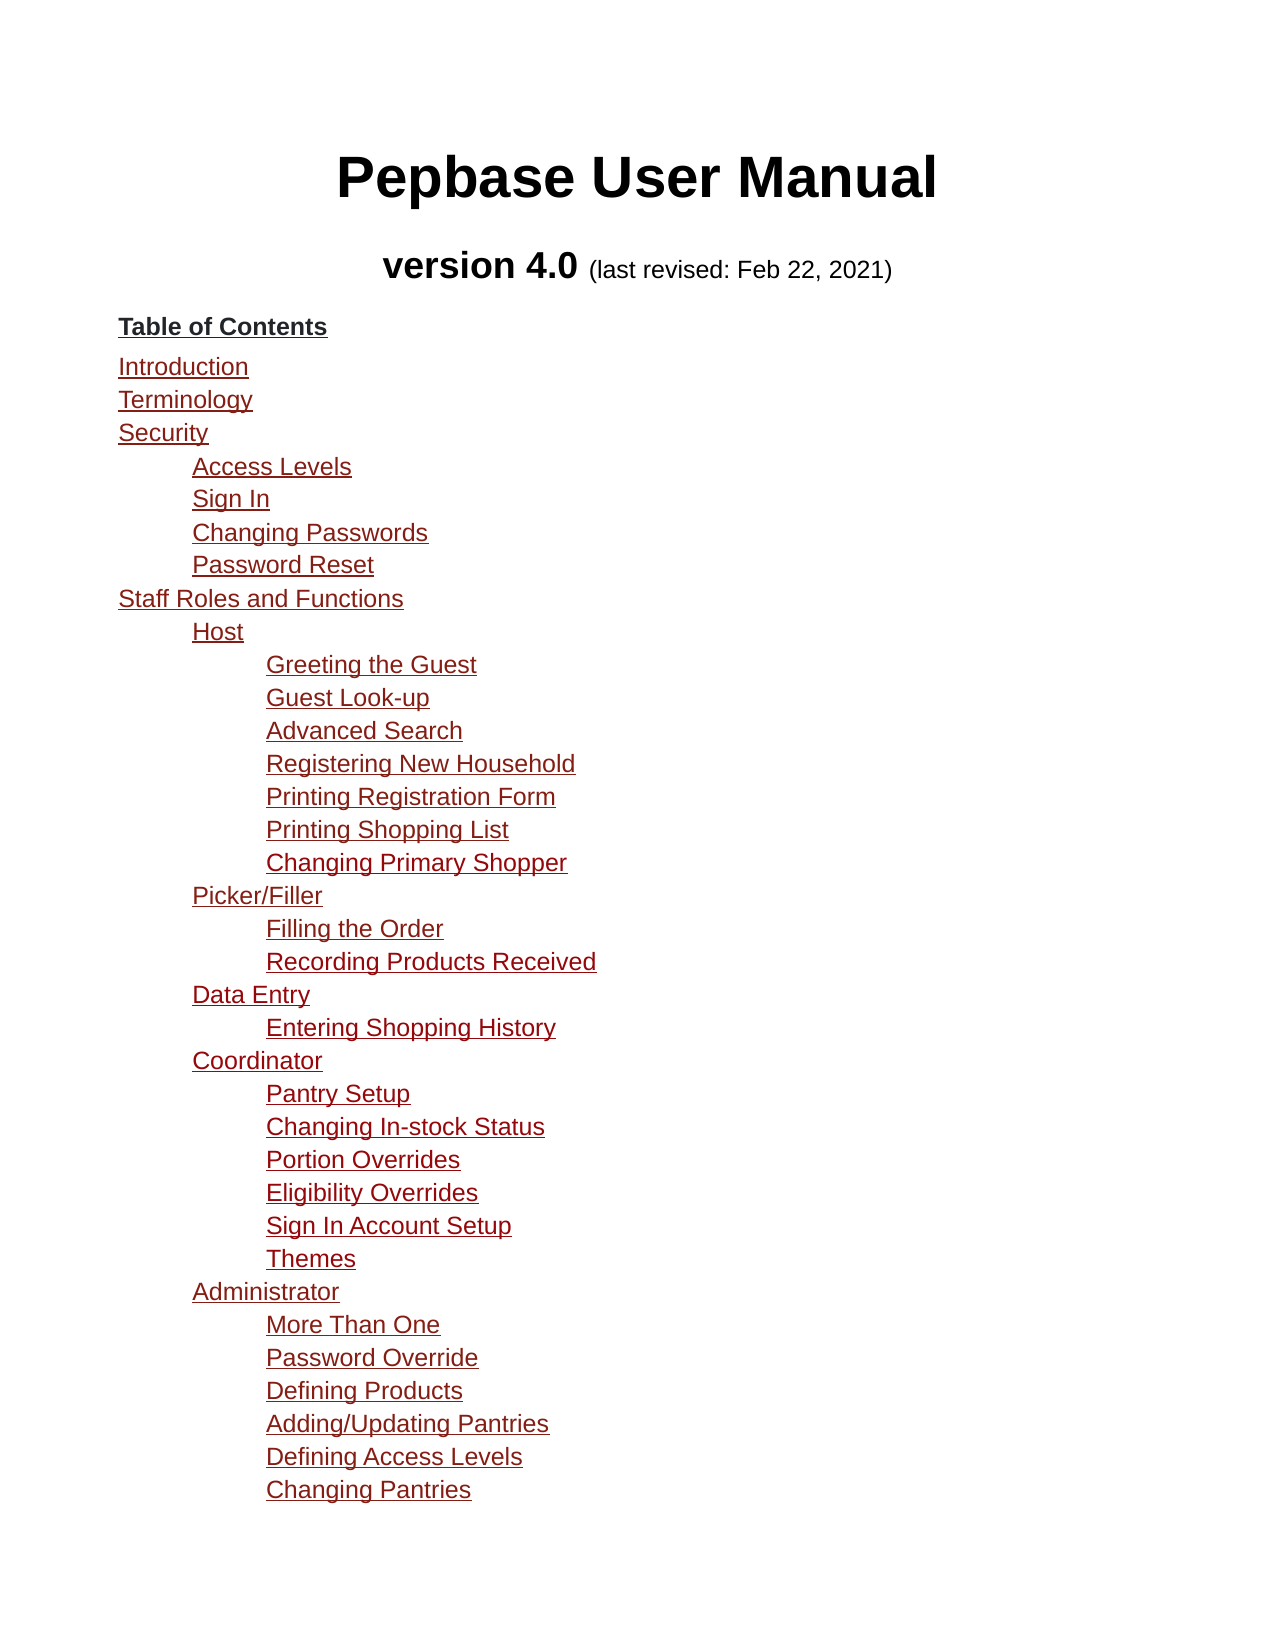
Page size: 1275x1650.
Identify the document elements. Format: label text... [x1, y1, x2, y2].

subtitle version 4.0 (last revised: Feb 22, 2021) [118, 243, 1157, 287]
text Introduction Terminology Security Access Levels Sign In Changing Passwords Password Reset Staff Roles and Functions Host Greeting the Guest Guest Look-up Advanced Search Registering New Household Printing Registration Form Printing Shopping List [118, 352, 1157, 843]
subtitle Table of Contents [118, 312, 1157, 340]
text Changing Primary Shopper Picker/Filler Filling the Order Recording Products Received Data Entry Entering Shopping History Coordinator Pantry Setup Changing In-stock Status Portion Overrides Eligibility Overrides Sign In Account Setup Themes Administrator More Than One Password Override Defining Products Adding/Updating Pantries Defining Access Levels Changing Pantries [118, 848, 1157, 1504]
title Pepbase User Manual [118, 143, 1157, 210]
